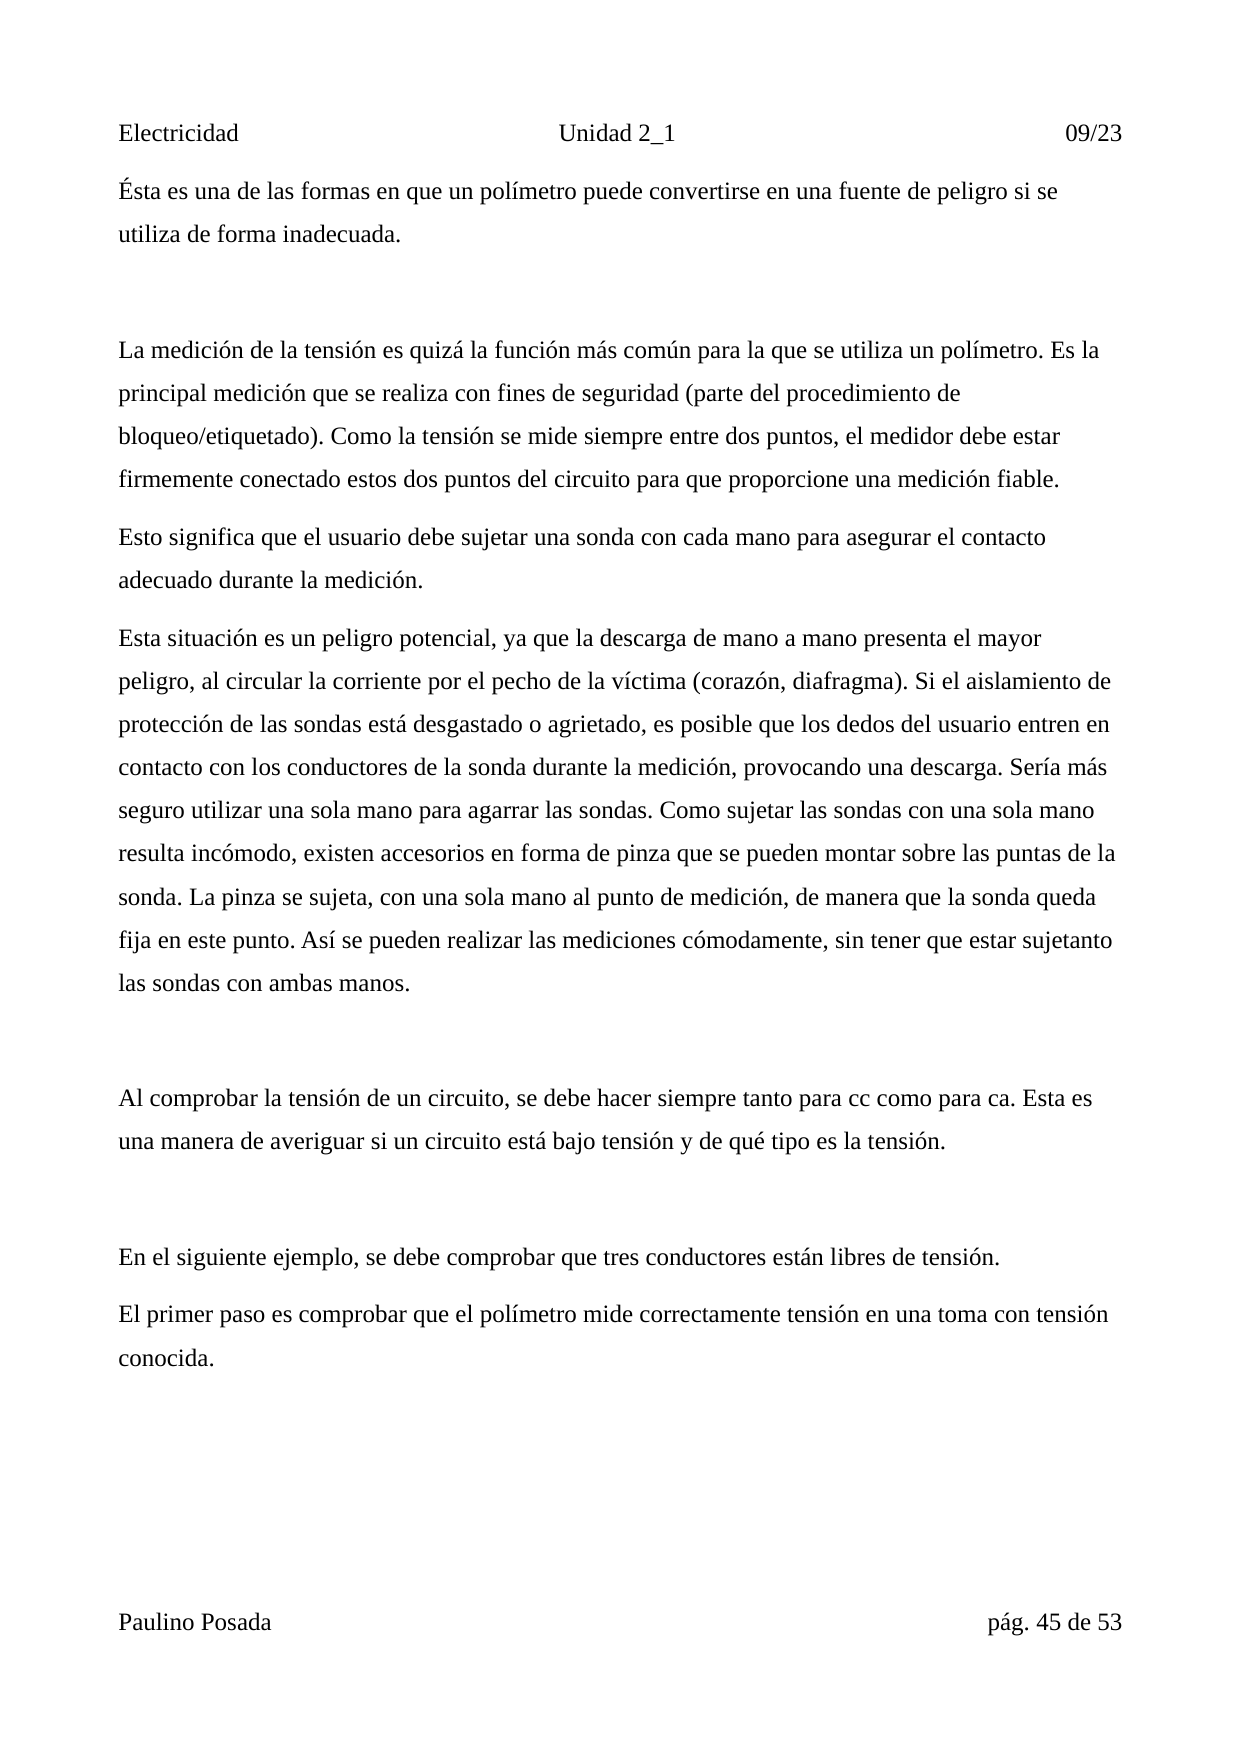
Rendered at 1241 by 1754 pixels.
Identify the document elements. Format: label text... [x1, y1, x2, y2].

text El primer paso es comprobar que el polímetro mide correctamente tensión en una toma con tensión conocida. [118, 1299, 1122, 1371]
text Esto significa que el usuario debe sujetar una sonda con cada mano para asegurar el contacto adecuado durante la medición. [118, 522, 1122, 594]
text Al comprobar la tensión de un circuito, se debe hacer siempre tanto para cc como para ca. Esta es una manera de averiguar si un circuito está bajo tensión y de qué tipo es la tensión. [118, 1083, 1122, 1155]
text Esta situación es un peligro potencial, ya que la descarga de mano a mano presenta el mayor peligro, al circular la corriente por el pecho de la víctima (corazón, diafragma). Si el aislamiento de protección de las sondas está desgastado o agrietado, es posible que los dedos del usuario entren en contacto con los conductores de la sonda durante la medición, provocando una descarga. Sería más seguro utilizar una sola mano para agarrar las sondas. Como sujetar las sondas con una sola mano resulta incómodo, existen accesorios en forma de pinza que se pueden montar sobre las puntas de la sonda. La pinza se sujeta, con una sola mano al punto de medición, de manera que la sonda queda fija en este punto. Así se pueden realizar las mediciones cómodamente, sin tener que estar sujetanto las sondas con ambas manos. [118, 623, 1122, 997]
text La medición de la tensión es quizá la función más común para la que se utiliza un polímetro. Es la principal medición que se realiza con fines de seguridad (parte del procedimiento de bloqueo/etiquetado). Como la tensión se mide siempre entre dos puntos, el medidor debe estar firmemente conectado estos dos puntos del circuito para que proporcione una medición fiable. [118, 335, 1122, 493]
text Ésta es una de las formas en que un polímetro puede convertirse en una fuente de peligro si se utiliza de forma inadecuada. [118, 176, 1122, 248]
text En el siguiente ejemplo, se debe comprobar que tres conductores están libres de tensión. [118, 1242, 1122, 1271]
